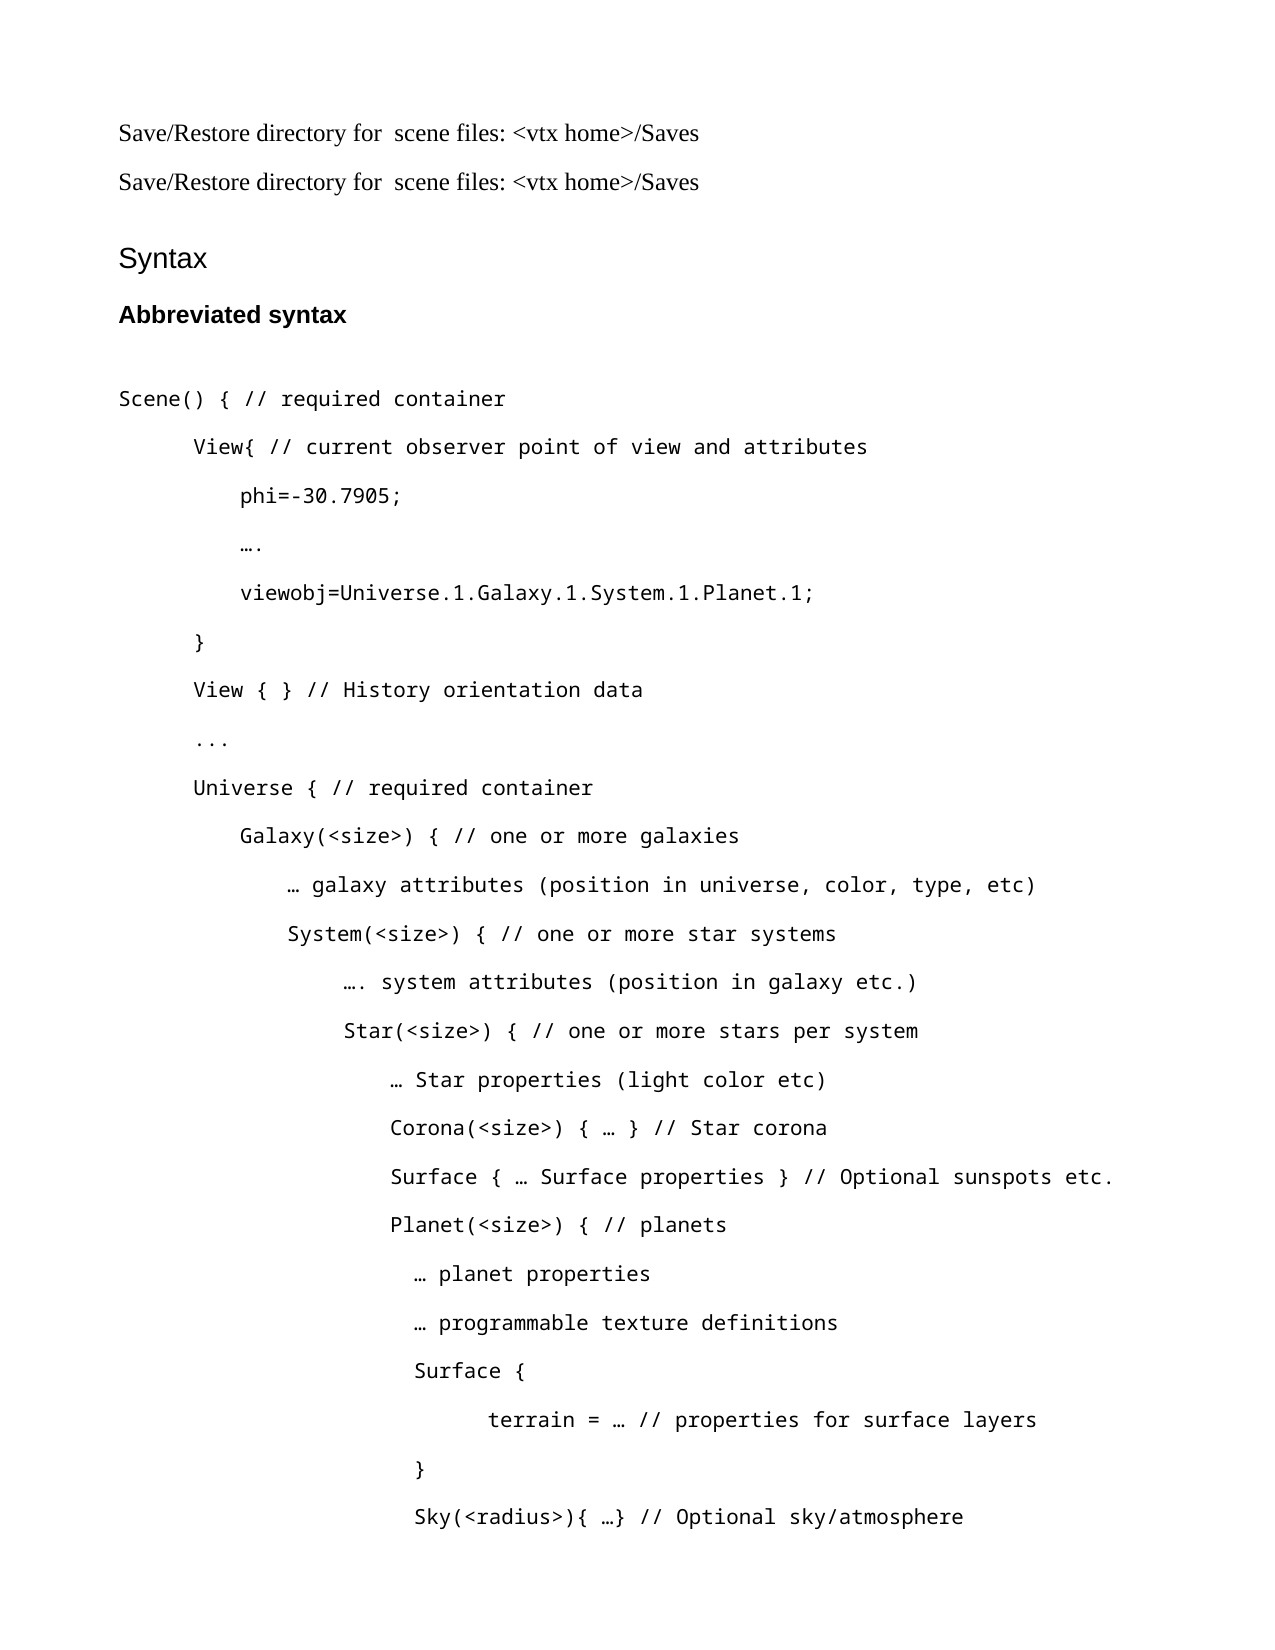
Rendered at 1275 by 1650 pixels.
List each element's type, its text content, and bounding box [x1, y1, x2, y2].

subtitle Syntax [118, 241, 1157, 275]
text Save/Restore directory for scene files: <vtx home>/Saves [118, 167, 1157, 196]
text … programmable texture definitions [118, 1308, 1157, 1336]
text terrain = … // properties for surface layers [118, 1405, 1157, 1434]
text …. system attributes (position in galaxy etc.) [118, 967, 1157, 996]
text Universe { // required container [118, 773, 1157, 801]
text } [118, 627, 1157, 655]
text viewobj=Universe.1.Galaxy.1.System.1.Planet.1; [118, 578, 1157, 607]
text phi=-30.7905; [118, 481, 1157, 509]
subtitle Abbreviated syntax [118, 300, 1157, 328]
text ... [118, 724, 1157, 753]
text Scene() { // required container [118, 384, 1157, 412]
text System(<size>) { // one or more star systems [118, 919, 1157, 947]
text Star(<size>) { // one or more stars per system [118, 1016, 1157, 1044]
text … Star properties (light color etc) [118, 1065, 1157, 1093]
text Save/Restore directory for scene files: <vtx home>/Saves [118, 118, 1157, 147]
text } [118, 1454, 1157, 1482]
text Galaxy(<size>) { // one or more galaxies [118, 821, 1157, 850]
text Sky(<radius>){ …} // Optional sky/atmosphere [118, 1502, 1157, 1531]
text Planet(<size>) { // planets [118, 1211, 1157, 1239]
text Corona(<size>) { … } // Star corona [118, 1113, 1157, 1142]
text … galaxy attributes (position in universe, color, type, etc) [118, 870, 1157, 898]
text View { } // History orientation data [118, 676, 1157, 704]
text …. [118, 529, 1157, 558]
text … planet properties [118, 1259, 1157, 1288]
text Surface { … Surface properties } // Optional sunspots etc. [118, 1162, 1157, 1190]
text View{ // current observer point of view and attributes [118, 432, 1157, 461]
text Surface { [118, 1357, 1157, 1385]
